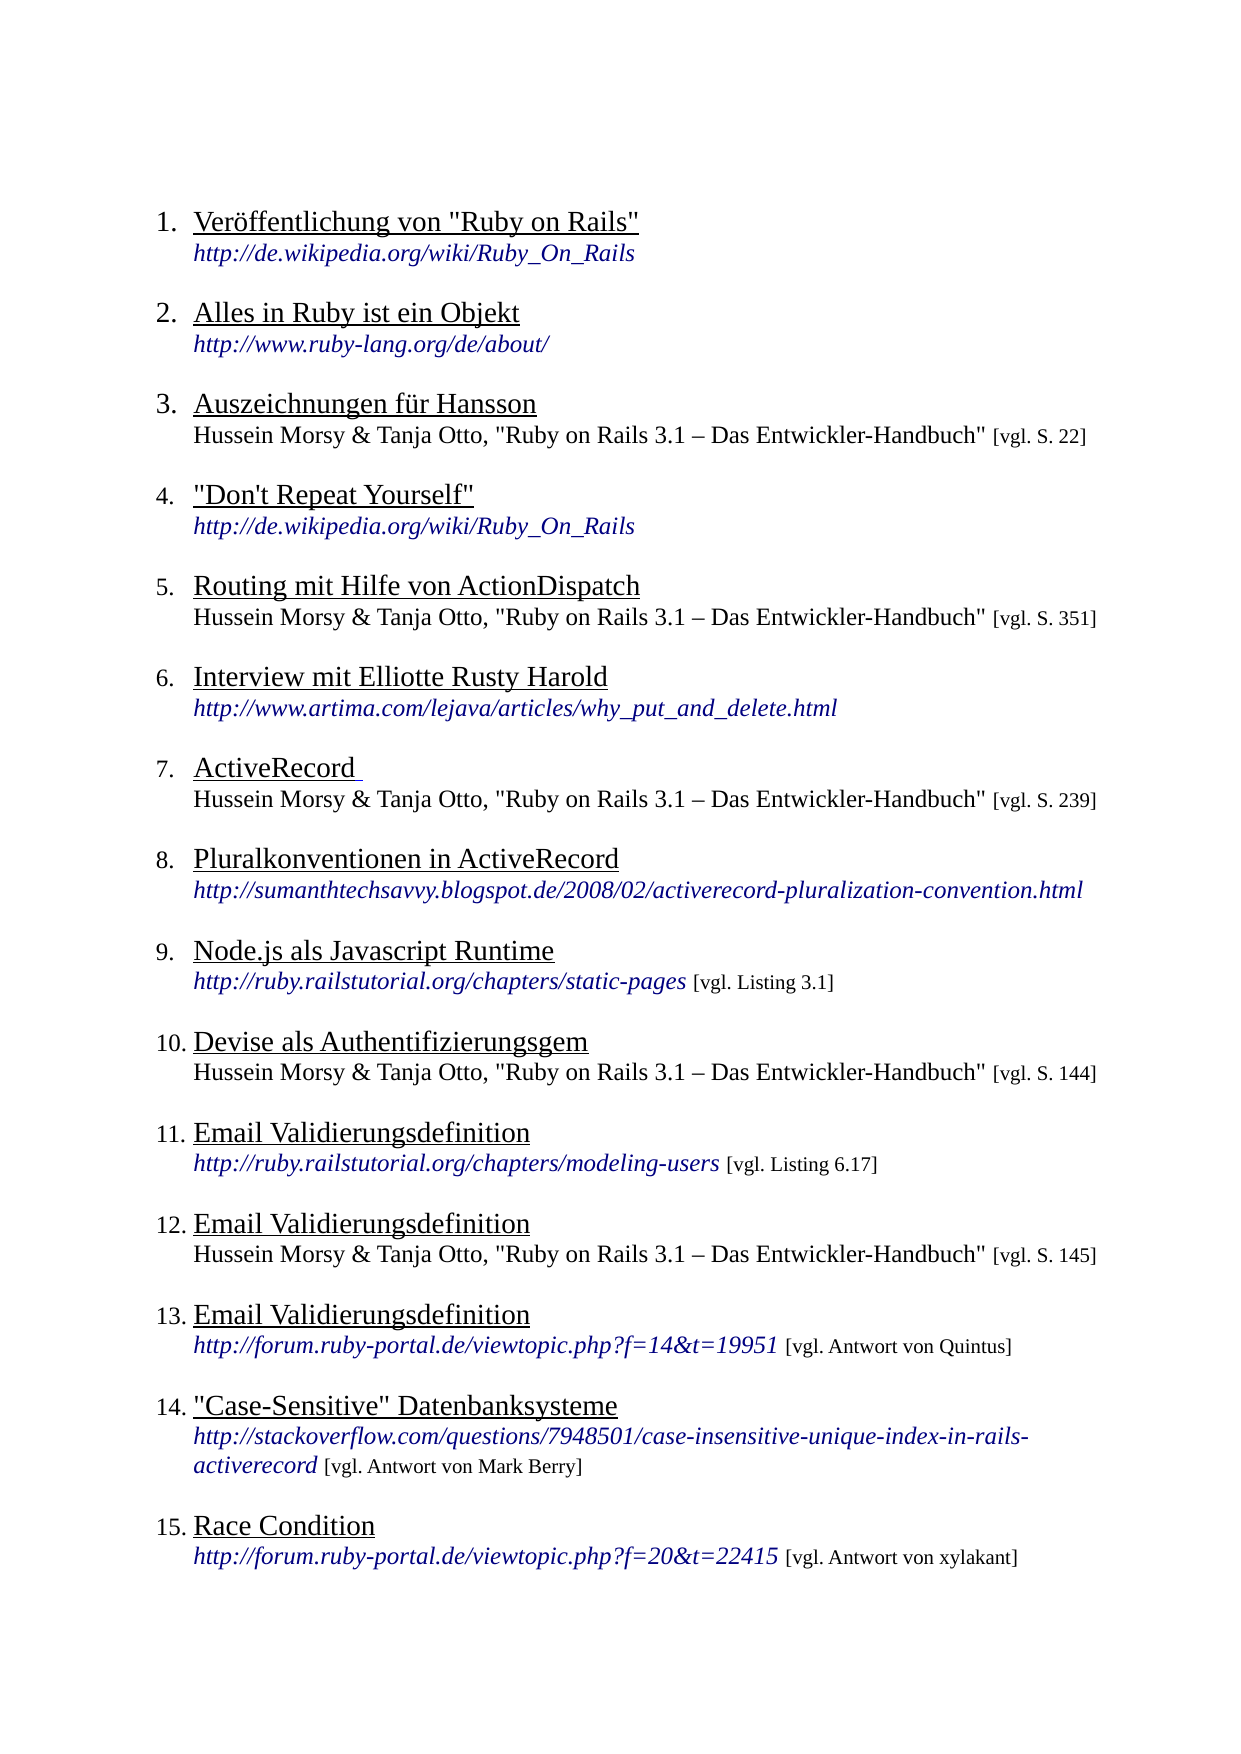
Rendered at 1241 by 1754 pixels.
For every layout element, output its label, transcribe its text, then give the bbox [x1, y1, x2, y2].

list Race Condition [156, 1508, 1122, 1541]
list Email Validierungsdefinition [156, 1206, 1122, 1239]
list Veröffentlichung von "Ruby on Rails" [156, 204, 1122, 238]
list Alles in Ruby ist ein Objekt [156, 295, 1122, 329]
list Email Validierungsdefinition [156, 1115, 1122, 1148]
list Devise als Authentifizierungsgem [156, 1024, 1122, 1057]
list http://de.wikipedia.org/wiki/Ruby_On_Rails [156, 238, 1122, 267]
list Hussein Morsy & Tanja Otto, "Ruby on Rails 3.1 – Das Entwickler-Handbuch" [vgl. S. 145] [156, 1239, 1122, 1268]
list Pluralkonventionen in ActiveRecord [156, 842, 1122, 875]
list http://de.wikipedia.org/wiki/Ruby_On_Rails [156, 511, 1122, 540]
list "Don't Repeat Yourself" [156, 477, 1122, 511]
list http://forum.ruby-portal.de/viewtopic.php?f=20&t=22415 [vgl. Antwort von xylakant] [156, 1541, 1122, 1570]
list Hussein Morsy & Tanja Otto, "Ruby on Rails 3.1 – Das Entwickler-Handbuch" [vgl. S. 22] [156, 420, 1122, 449]
list http://ruby.railstutorial.org/chapters/static-pages [vgl. Listing 3.1] [156, 966, 1122, 995]
list http://stackoverflow.com/questions/7948501/case-insensitive-unique-index-in-rails-activerecord [vgl. Antwort von Mark Berry] [156, 1421, 1122, 1479]
list Interview mit Elliotte Rusty Harold [156, 659, 1122, 693]
list http://sumanthtechsavvy.blogspot.de/2008/02/activerecord-pluralization-convention.html [156, 875, 1122, 904]
list Node.js als Javascript Runtime [156, 933, 1122, 966]
list http://www.artima.com/lejava/articles/why_put_and_delete.html [156, 693, 1122, 722]
list Routing mit Hilfe von ActionDispatch [156, 568, 1122, 602]
list http://www.ruby-lang.org/de/about/ [156, 329, 1122, 358]
list Hussein Morsy & Tanja Otto, "Ruby on Rails 3.1 – Das Entwickler-Handbuch" [vgl. S. 351] [156, 602, 1122, 631]
list Email Validierungsdefinition [156, 1297, 1122, 1330]
list Auszeichnungen für Hansson [156, 386, 1122, 420]
list http://forum.ruby-portal.de/viewtopic.php?f=14&t=19951 [vgl. Antwort von Quintus] [156, 1330, 1122, 1359]
list ActiveRecord [156, 751, 1122, 784]
list Hussein Morsy & Tanja Otto, "Ruby on Rails 3.1 – Das Entwickler-Handbuch" [vgl. S. 144] [156, 1057, 1122, 1086]
list Hussein Morsy & Tanja Otto, "Ruby on Rails 3.1 – Das Entwickler-Handbuch" [vgl. S. 239] [156, 784, 1122, 813]
list "Case-Sensitive" Datenbanksysteme [156, 1388, 1122, 1421]
list http://ruby.railstutorial.org/chapters/modeling-users [vgl. Listing 6.17] [156, 1148, 1122, 1177]
